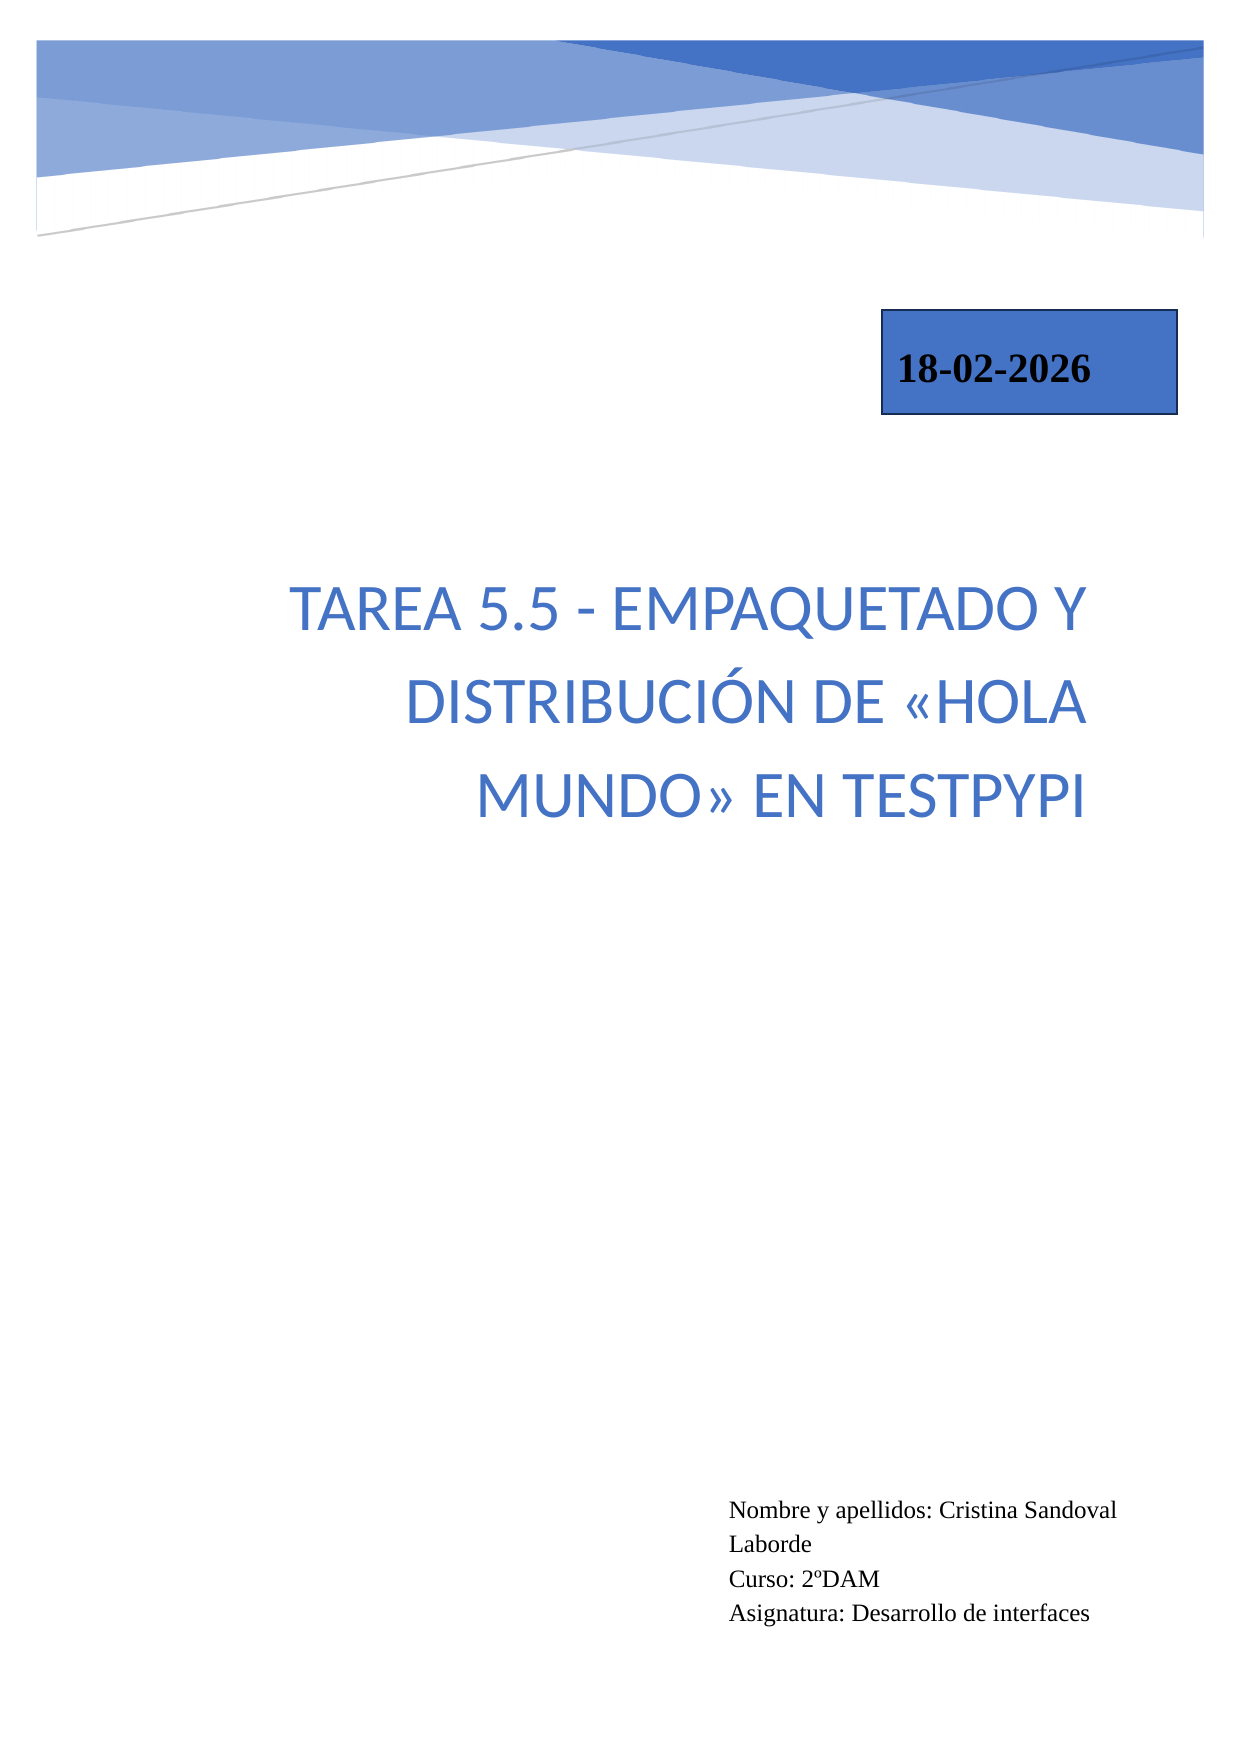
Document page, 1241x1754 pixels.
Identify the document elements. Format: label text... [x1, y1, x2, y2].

text TAREA 5.5 - Empaquetado y distribución de «hola mundo» en TestPyPI [262, 565, 1087, 834]
